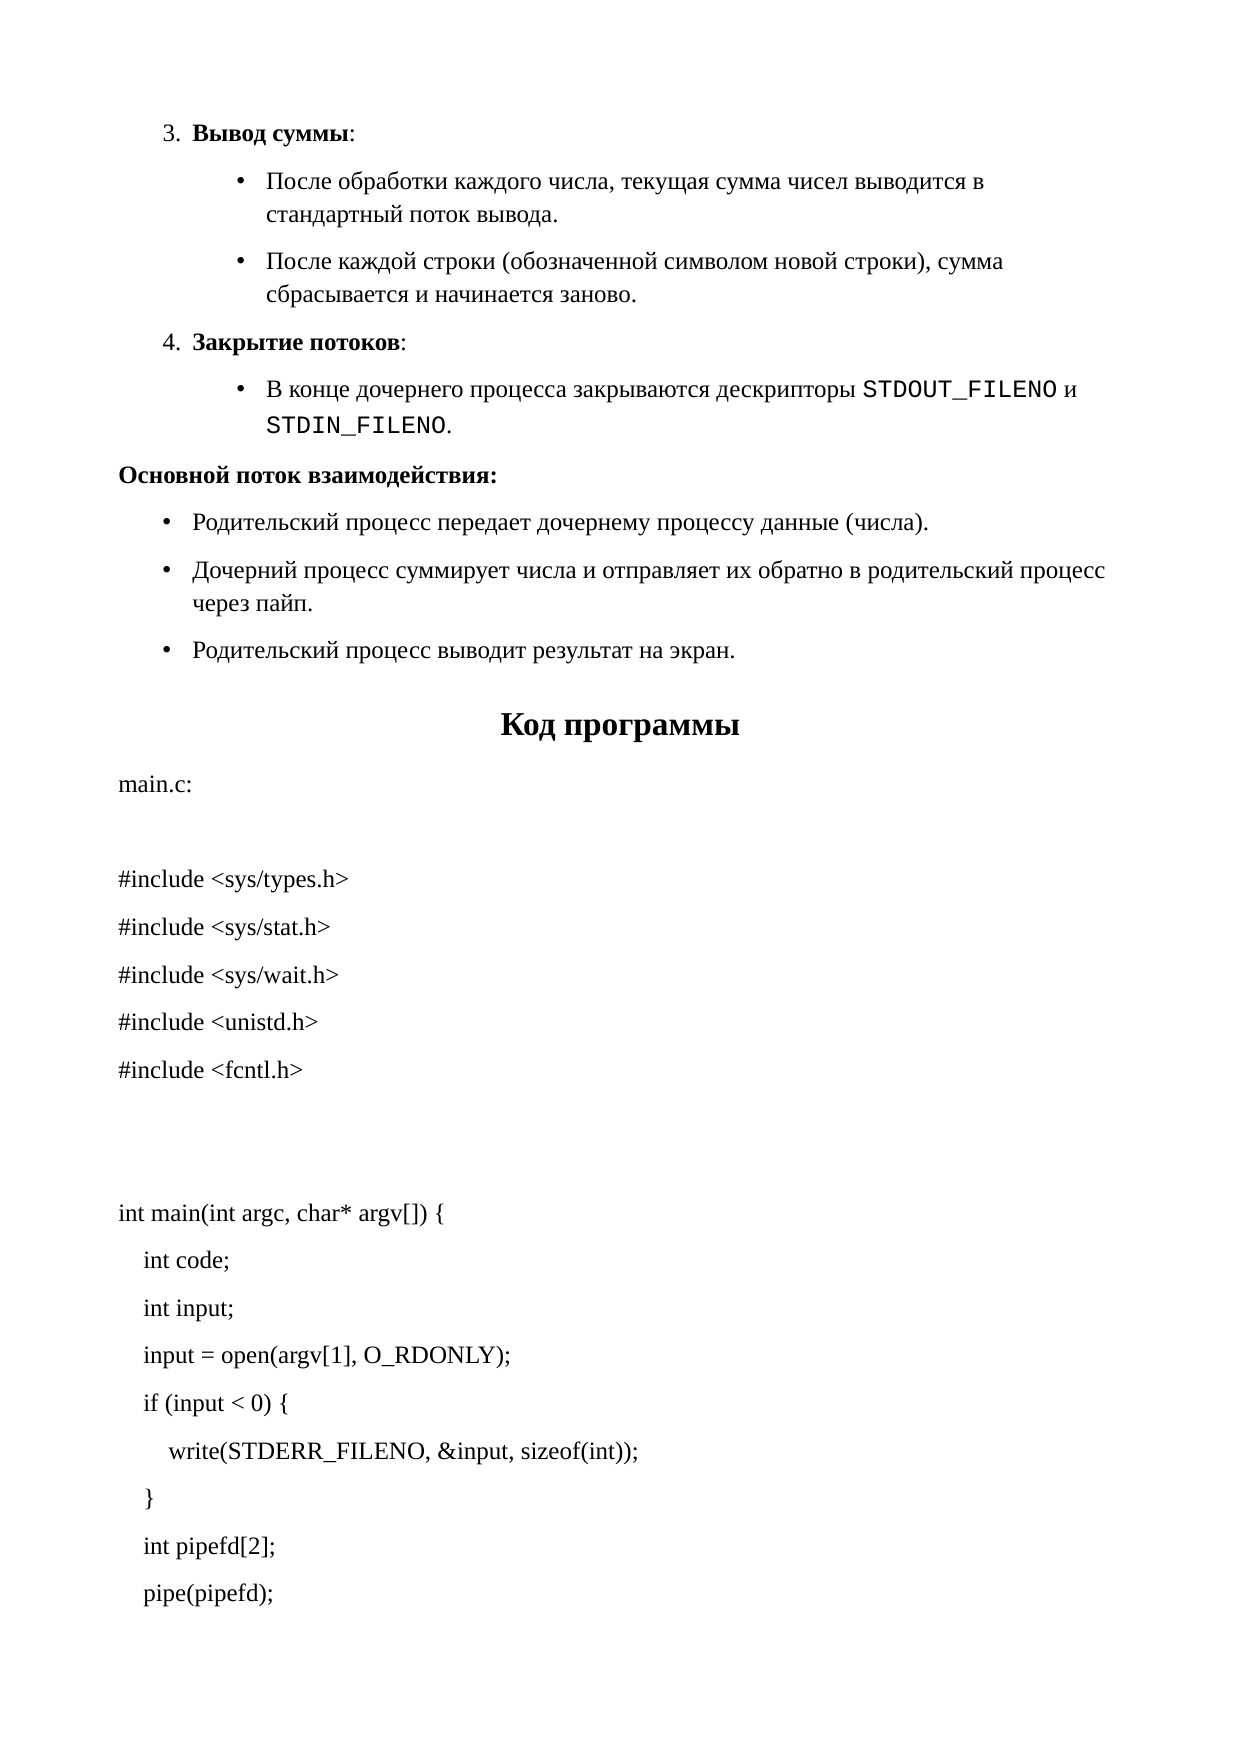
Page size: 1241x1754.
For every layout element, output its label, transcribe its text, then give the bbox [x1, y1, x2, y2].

text if (input < 0) { [118, 1388, 1122, 1417]
text #include <sys/types.h> [118, 864, 1122, 893]
text int code; [118, 1245, 1122, 1274]
text } [118, 1483, 1122, 1512]
text Код программы [136, 704, 1104, 742]
text int input; [118, 1293, 1122, 1322]
list Родительский процесс выводит результат на экран. [162, 636, 1122, 664]
list Дочерний процесс суммирует числа и отправляет их обратно в родительский процесс через пайп. [162, 555, 1122, 617]
text int main(int argc, char* argv[]) { [118, 1198, 1122, 1226]
text pipe(pipefd); [118, 1578, 1122, 1607]
list Вывод суммы: [162, 118, 1122, 147]
text input = open(argv[1], O_RDONLY); [118, 1341, 1122, 1369]
text main.c: [118, 769, 1122, 798]
text int pipefd[2]; [118, 1531, 1122, 1560]
text #include <sys/wait.h> [118, 960, 1122, 988]
text Основной поток взаимодействия: [118, 460, 1122, 488]
text #include <sys/stat.h> [118, 912, 1122, 941]
list После каждой строки (обозначенной символом новой строки), сумма сбрасывается и начинается заново. [236, 246, 1122, 308]
list В конце дочернего процесса закрываются дескрипторы STDOUT_FILENO и STDIN_FILENO. [236, 374, 1122, 441]
text #include <unistd.h> [118, 1007, 1122, 1036]
list Закрытие потоков: [162, 327, 1122, 356]
list После обработки каждого числа, текущая сумма чисел выводится в стандартный поток вывода. [236, 166, 1122, 227]
list Родительский процесс передает дочернему процессу данные (числа). [162, 507, 1122, 536]
text write(STDERR_FILENO, &input, sizeof(int)); [118, 1436, 1122, 1464]
text #include <fcntl.h> [118, 1055, 1122, 1084]
